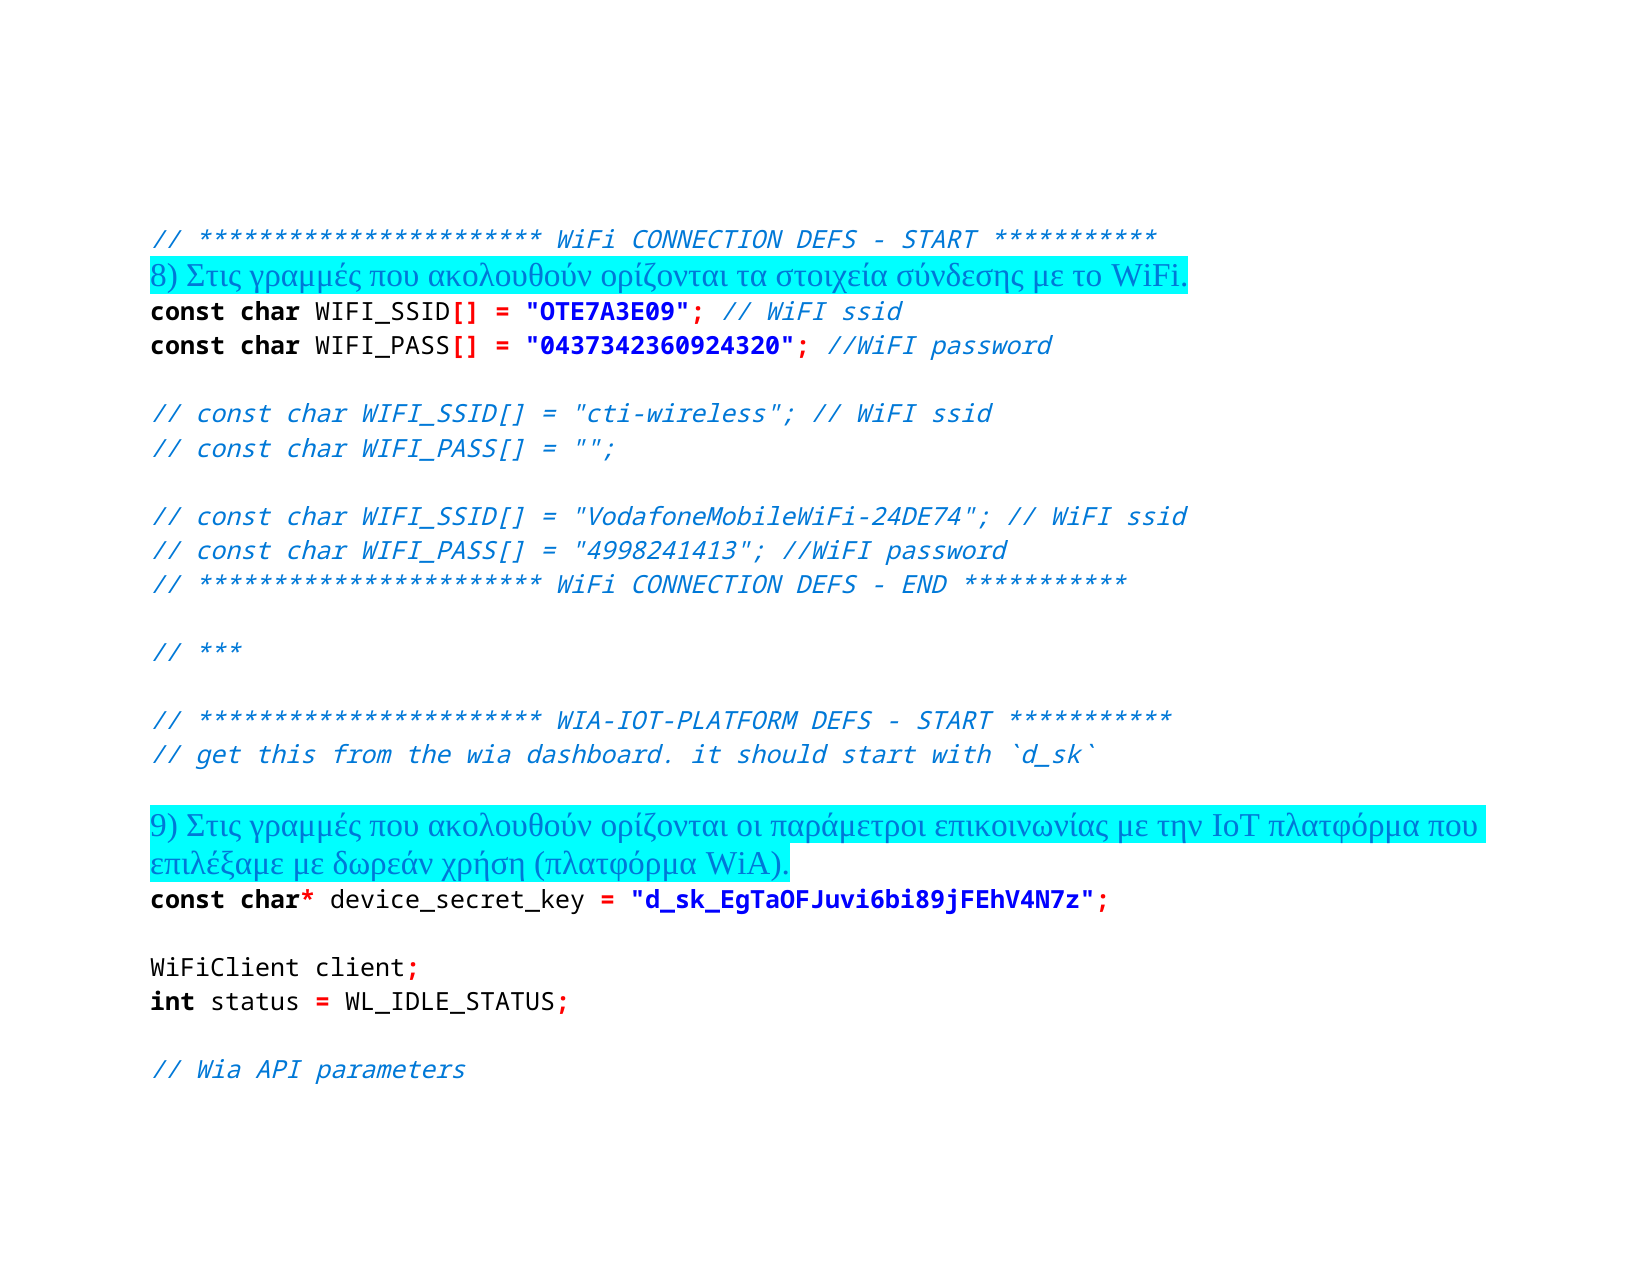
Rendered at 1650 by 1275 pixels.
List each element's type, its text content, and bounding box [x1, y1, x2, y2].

text // *********************** WiFi CONNECTION DEFS - START *********** [150, 222, 1500, 256]
text // Wia API parameters [150, 1052, 1500, 1086]
text // get this from the wia dashboard. it should start with `d_sk` [150, 737, 1500, 771]
text WiFiClient client; [150, 950, 1500, 984]
text const char* device_secret_key = "d_sk_EgTaOFJuvi6bi89jFEhV4N7z"; [150, 882, 1500, 916]
text // *********************** WIA-IOT-PLATFORM DEFS - START *********** [150, 703, 1500, 737]
text // const char WIFI_SSID[] = "cti-wireless"; // WiFI ssid [150, 396, 1500, 430]
text // const char WIFI_SSID[] = "VodafoneMobileWiFi-24DE74"; // WiFI ssid [150, 498, 1500, 532]
text // const char WIFI_PASS[] = ""; [150, 430, 1500, 464]
text const char WIFI_PASS[] = "0437342360924320"; //WiFI password [150, 328, 1500, 362]
text const char WIFI_SSID[] = "OTE7A3E09"; // WiFI ssid [150, 294, 1500, 328]
text 8) Στις γραμμές που ακολουθούν ορίζονται τα στοιχεία σύνδεσης με το WiFi. [150, 256, 1500, 294]
text // *** [150, 634, 1500, 669]
text int status = WL_IDLE_STATUS; [150, 984, 1500, 1018]
text 9) Στις γραμμές που ακολουθούν ορίζονται οι παράμετροι επικοινωνίας με την IoT πλατφόρμα που επιλέξαμε με δωρεάν χρήση (πλατφόρμα WiA). [150, 805, 1500, 882]
text // const char WIFI_PASS[] = "4998241413"; //WiFI password [150, 532, 1500, 566]
text // *********************** WiFi CONNECTION DEFS - END *********** [150, 566, 1500, 601]
